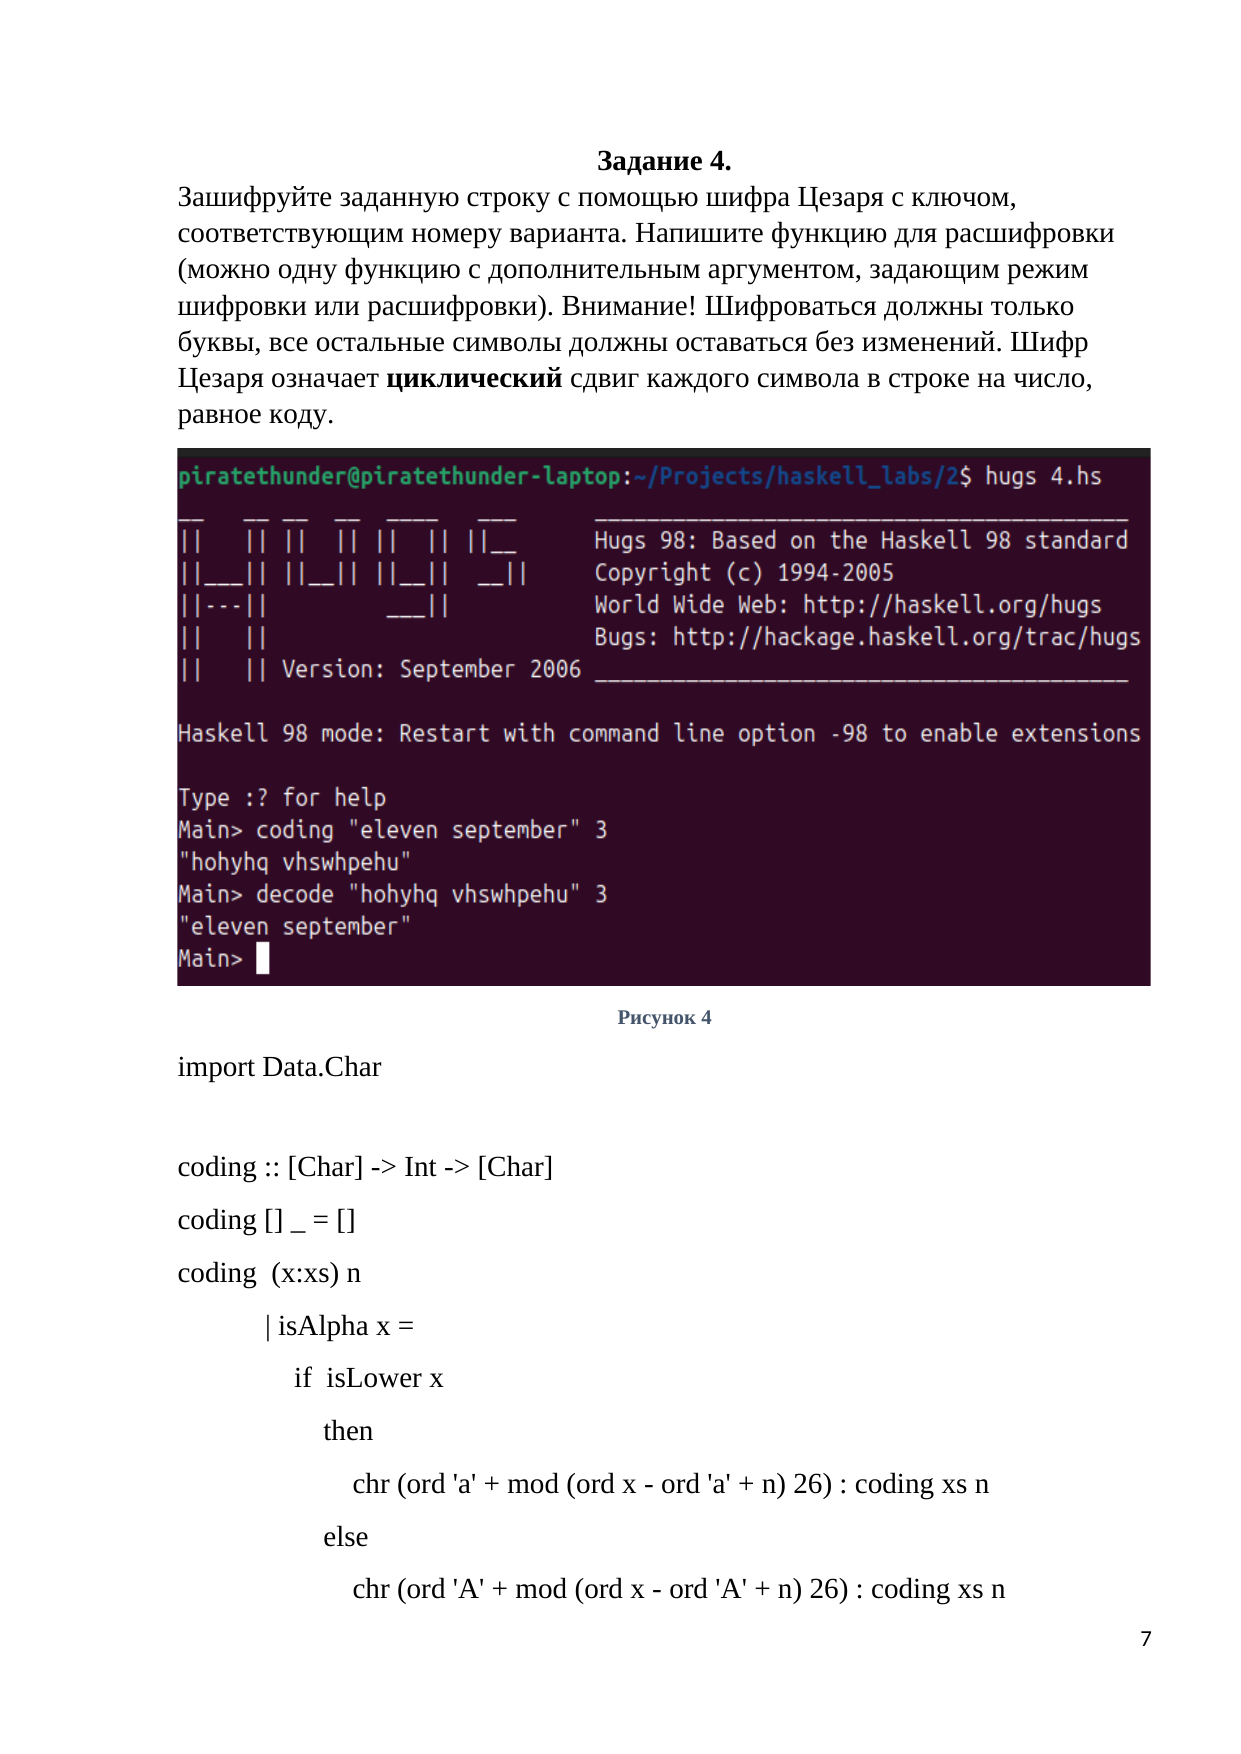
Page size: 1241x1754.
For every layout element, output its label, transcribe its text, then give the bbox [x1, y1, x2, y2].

subtitle Задание 4. [177, 143, 1152, 177]
text else [177, 1519, 1152, 1552]
picture [177, 448, 1151, 986]
text Рисунок 4 [177, 1004, 1152, 1029]
text coding (x:xs) n [177, 1255, 1152, 1288]
text import Data.Char [177, 1049, 1152, 1083]
text Зашифруйте заданную строку с помощью шифра Цезаря с ключом, соответствующим номеру варианта. Напишите функцию для расшифровки (можно одну функцию с дополнительным аргументом, задающим режим шифровки или расшифровки). Внимание! Шифроваться должны только буквы, все остальные символы должны оставаться без изменений. Шифр Цезаря означает циклический сдвиг каждого символа в строке на число, равное коду. [177, 179, 1152, 430]
text | isAlpha x = [177, 1308, 1152, 1341]
text coding :: [Char] -> Int -> [Char] [177, 1149, 1152, 1183]
text chr (ord 'A' + mod (ord x - ord 'A' + n) 26) : coding xs n [177, 1572, 1152, 1605]
text if isLower x [177, 1360, 1152, 1394]
text chr (ord 'a' + mod (ord x - ord 'a' + n) 26) : coding xs n [177, 1466, 1152, 1499]
text coding [] _ = [] [177, 1202, 1152, 1236]
text then [177, 1413, 1152, 1447]
